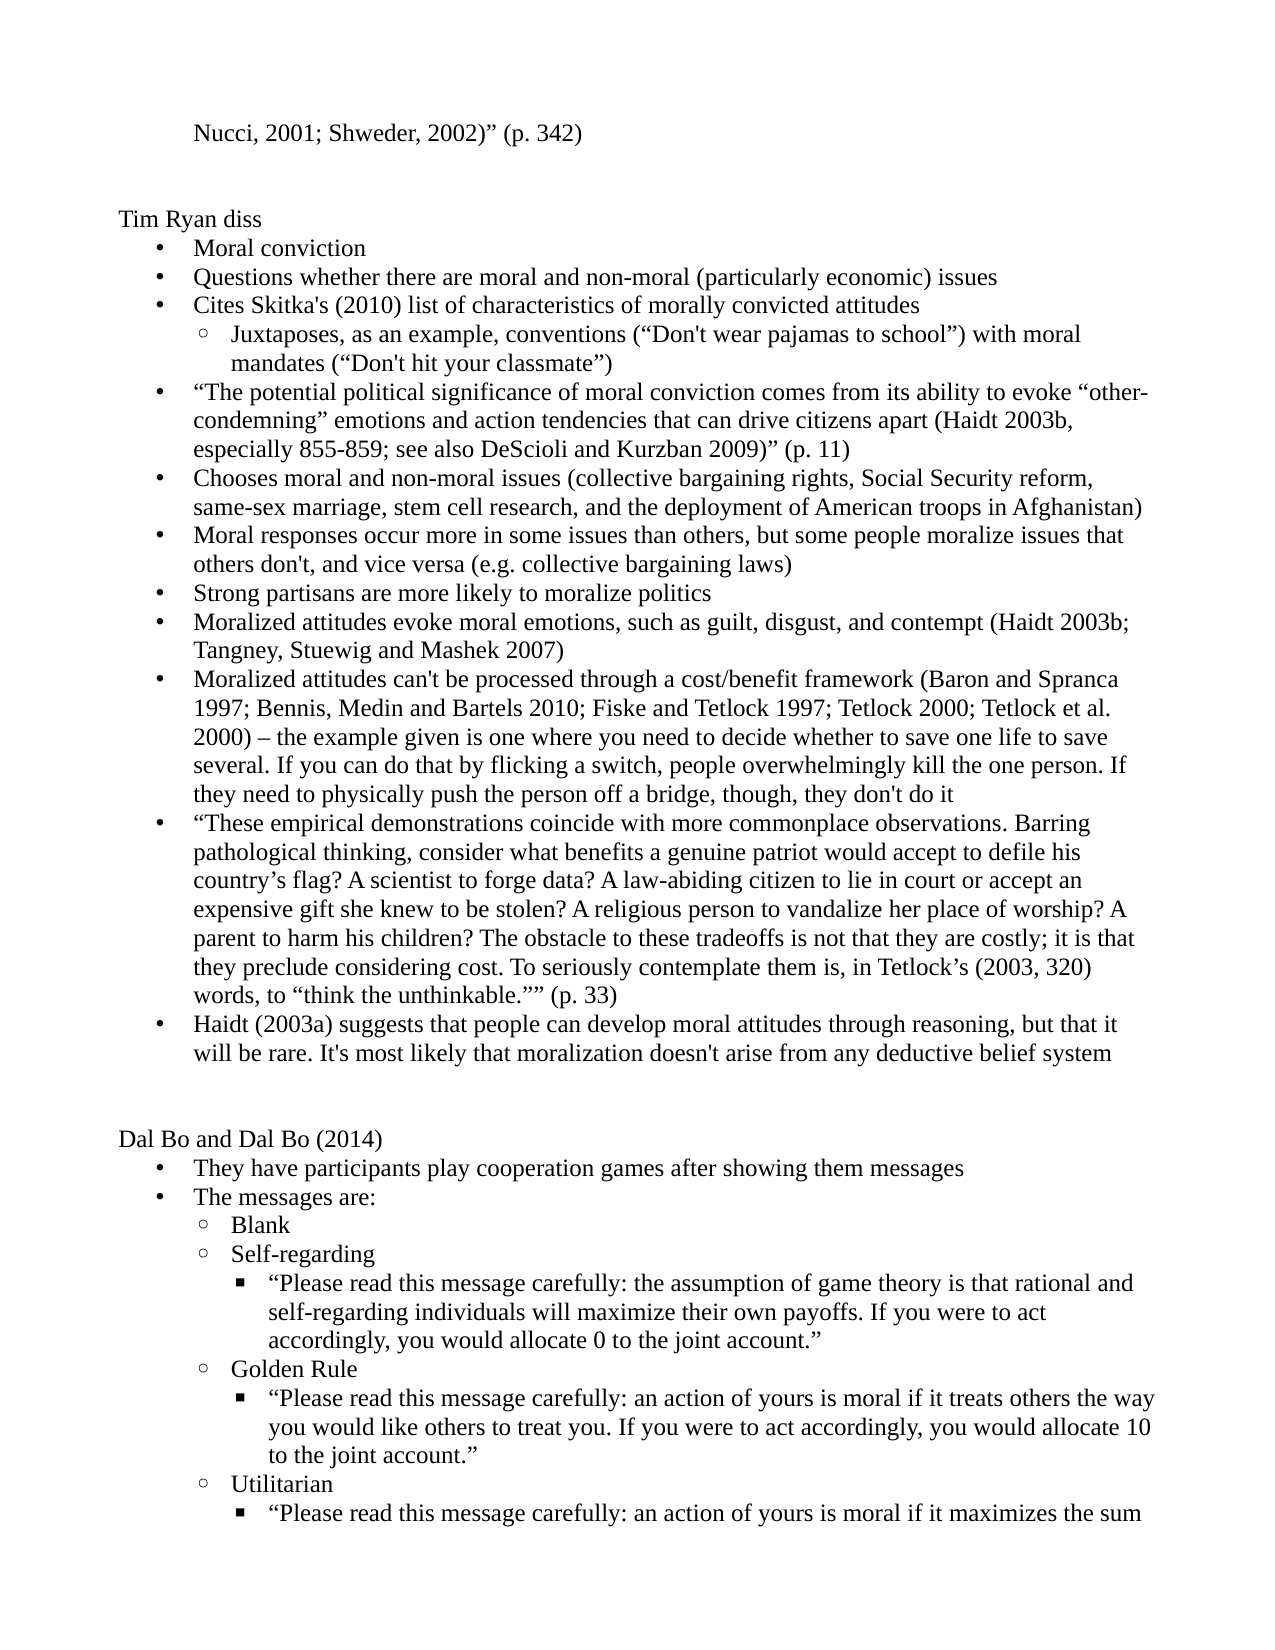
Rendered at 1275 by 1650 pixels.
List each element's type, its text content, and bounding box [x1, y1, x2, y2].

text Dal Bo and Dal Bo (2014) [118, 1124, 1157, 1153]
list “Please read this message carefully: the assumption of game theory is that rational and self-regarding individuals will maximize their own payoffs. If you were to act accordingly, you would allocate 0 to the joint account.” [231, 1268, 1157, 1354]
list Self-regarding [193, 1239, 1157, 1268]
text Tim Ryan diss [118, 204, 1157, 233]
list Moralized attitudes can't be processed through a cost/benefit framework (Baron and Spranca 1997; Bennis, Medin and Bartels 2010; Fiske and Tetlock 1997; Tetlock 2000; Tetlock et al. 2000) – the example given is one where you need to decide whether to save one life to save several. If you can do that by flicking a switch, people overwhelmingly kill the one person. If they need to physically push the person off a bridge, though, they don't do it [156, 664, 1157, 808]
list Haidt (2003a) suggests that people can develop moral attitudes through reasoning, but that it will be rare. It's most likely that moralization doesn't arise from any deductive belief system [156, 1009, 1157, 1067]
list Nucci, 2001; Shweder, 2002)” (p. 342) [156, 118, 1157, 147]
list Juxtaposes, as an example, conventions (“Don't wear pajamas to school”) with moral mandates (“Don't hit your classmate”) [193, 319, 1157, 377]
list Questions whether there are moral and non-moral (particularly economic) issues [156, 262, 1157, 291]
list “The potential political significance of moral conviction comes from its ability to evoke “other-condemning” emotions and action tendencies that can drive citizens apart (Haidt 2003b, especially 855-859; see also DeScioli and Kurzban 2009)” (p. 11) [156, 377, 1157, 463]
list Moral conviction [156, 233, 1157, 262]
list Blank [193, 1211, 1157, 1239]
list “Please read this message carefully: an action of yours is moral if it treats others the way you would like others to treat you. If you were to act accordingly, you would allocate 10 to the joint account.” [231, 1383, 1157, 1469]
list “Please read this message carefully: an action of yours is moral if it maximizes the sum [231, 1498, 1157, 1527]
list They have participants play cooperation games after showing them messages [156, 1153, 1157, 1182]
list Moral responses occur more in some issues than others, but some people moralize issues that others don't, and vice versa (e.g. collective bargaining laws) [156, 521, 1157, 578]
list “These empirical demonstrations coincide with more commonplace observations. Barring pathological thinking, consider what benefits a genuine patriot would accept to defile his country’s flag? A scientist to forge data? A law-abiding citizen to lie in court or accept an expensive gift she knew to be stolen? A religious person to vandalize her place of worship? A parent to harm his children? The obstacle to these tradeoffs is not that they are costly; it is that they preclude considering cost. To seriously contemplate them is, in Tetlock’s (2003, 320) words, to “think the unthinkable.”” (p. 33) [156, 808, 1157, 1009]
list Utilitarian [193, 1469, 1157, 1498]
list Moralized attitudes evoke moral emotions, such as guilt, disgust, and contempt (Haidt 2003b; Tangney, Stuewig and Mashek 2007) [156, 607, 1157, 664]
list Chooses moral and non-moral issues (collective bargaining rights, Social Security reform, same-sex marriage, stem cell research, and the deployment of American troops in Afghanistan) [156, 463, 1157, 521]
list The messages are: [156, 1182, 1157, 1211]
list Strong partisans are more likely to moralize politics [156, 578, 1157, 607]
list Golden Rule [193, 1354, 1157, 1383]
list Cites Skitka's (2010) list of characteristics of morally convicted attitudes [156, 291, 1157, 319]
